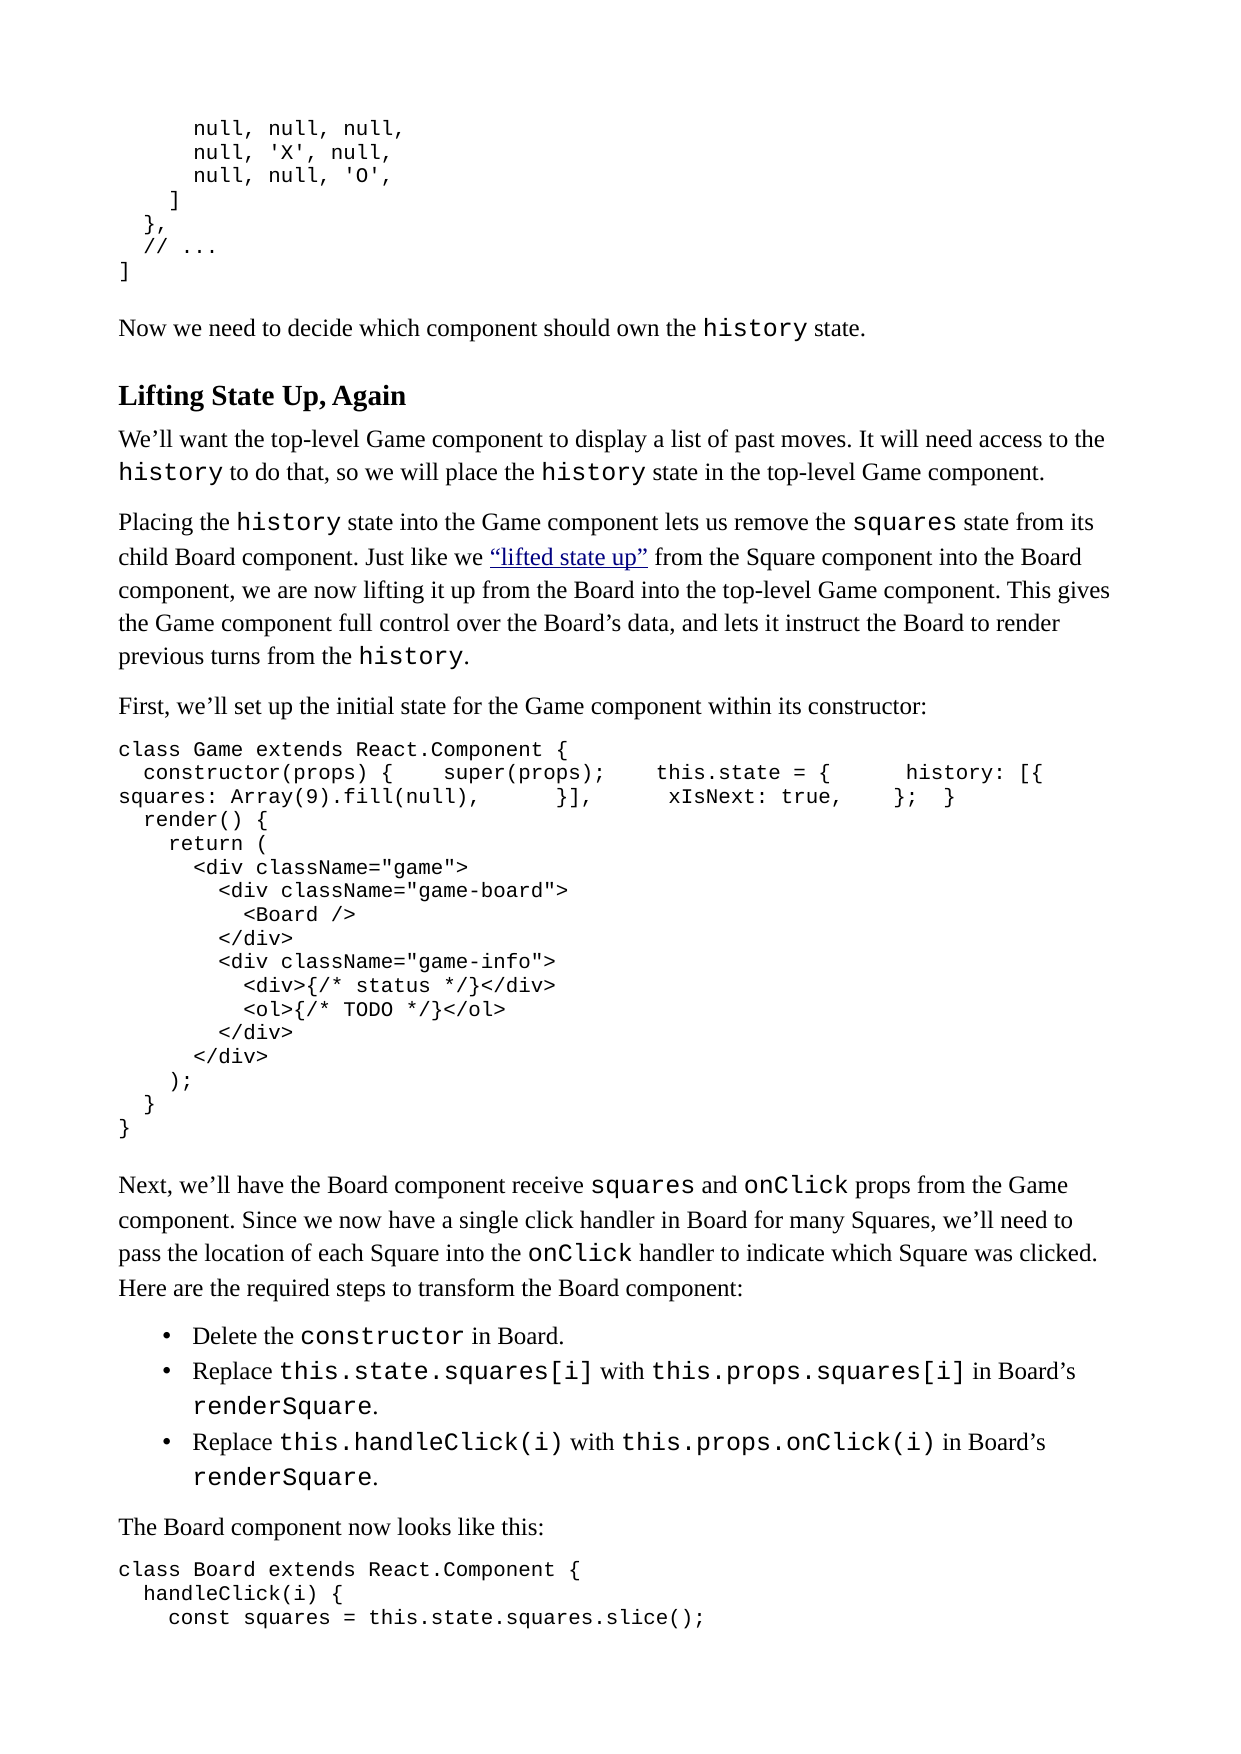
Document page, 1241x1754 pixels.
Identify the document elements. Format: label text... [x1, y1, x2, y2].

text null, null, null, [118, 118, 1122, 142]
text <Board /> [118, 904, 1122, 928]
text <div className="game-info"> [118, 951, 1122, 975]
text </div> [118, 1022, 1122, 1046]
text <div className="game-board"> [118, 880, 1122, 904]
text <div>{/* status */}</div> [118, 975, 1122, 999]
text We’ll want the top-level Game component to display a list of past moves. It will need access to the history to do that, so we will place the history state in the top-level Game component. [118, 424, 1122, 488]
subtitle Lifting State Up, Again [118, 378, 1122, 411]
text </div> [118, 928, 1122, 951]
text Next, we’ll have the Board component receive squares and onClick props from the Game component. Since we now have a single click handler in Board for many Squares, we’ll need to pass the location of each Square into the onClick handler to indicate which Square was clicked. Here are the required steps to transform the Board component: [118, 1170, 1122, 1302]
text return ( [118, 833, 1122, 857]
text handleClick(i) { [118, 1583, 1122, 1607]
text First, we’ll set up the initial state for the Game component within its constructor: [118, 691, 1122, 720]
text ] [118, 189, 1122, 213]
text <ol>{/* TODO */}</ol> [118, 999, 1122, 1022]
text ); [118, 1069, 1122, 1093]
text const squares = this.state.squares.slice(); [118, 1607, 1122, 1630]
text class Board extends React.Component { [118, 1559, 1122, 1583]
text }, [118, 213, 1122, 236]
list Replace this.handleClick(i) with this.props.onClick(i) in Board’s renderSquare. [162, 1427, 1122, 1493]
text class Game extends React.Component { [118, 738, 1122, 762]
text </div> [118, 1046, 1122, 1069]
text render() { [118, 809, 1122, 833]
text } [118, 1117, 1122, 1141]
text } [118, 1093, 1122, 1117]
text Placing the history state into the Game component lets us remove the squares state from its child Board component. Just like we “lifted state up” from the Square component into the Board component, we are now lifting it up from the Board into the top-level Game component. This gives the Game component full control over the Board’s data, and lets it instruct the Board to render previous turns from the history. [118, 507, 1122, 672]
text null, null, 'O', [118, 165, 1122, 189]
text ] [118, 260, 1122, 284]
text Now we need to decide which component should own the history state. [118, 313, 1122, 344]
text // ... [118, 236, 1122, 260]
text <div className="game"> [118, 857, 1122, 880]
text constructor(props) { super(props); this.state = { history: [{ squares: Array(9).fill(null), }], xIsNext: true, }; } [118, 762, 1122, 809]
list Delete the constructor in Board. [162, 1321, 1122, 1352]
text The Board component now looks like this: [118, 1512, 1122, 1541]
text null, 'X', null, [118, 142, 1122, 165]
list Replace this.state.squares[i] with this.props.squares[i] in Board’s renderSquare. [162, 1356, 1122, 1422]
